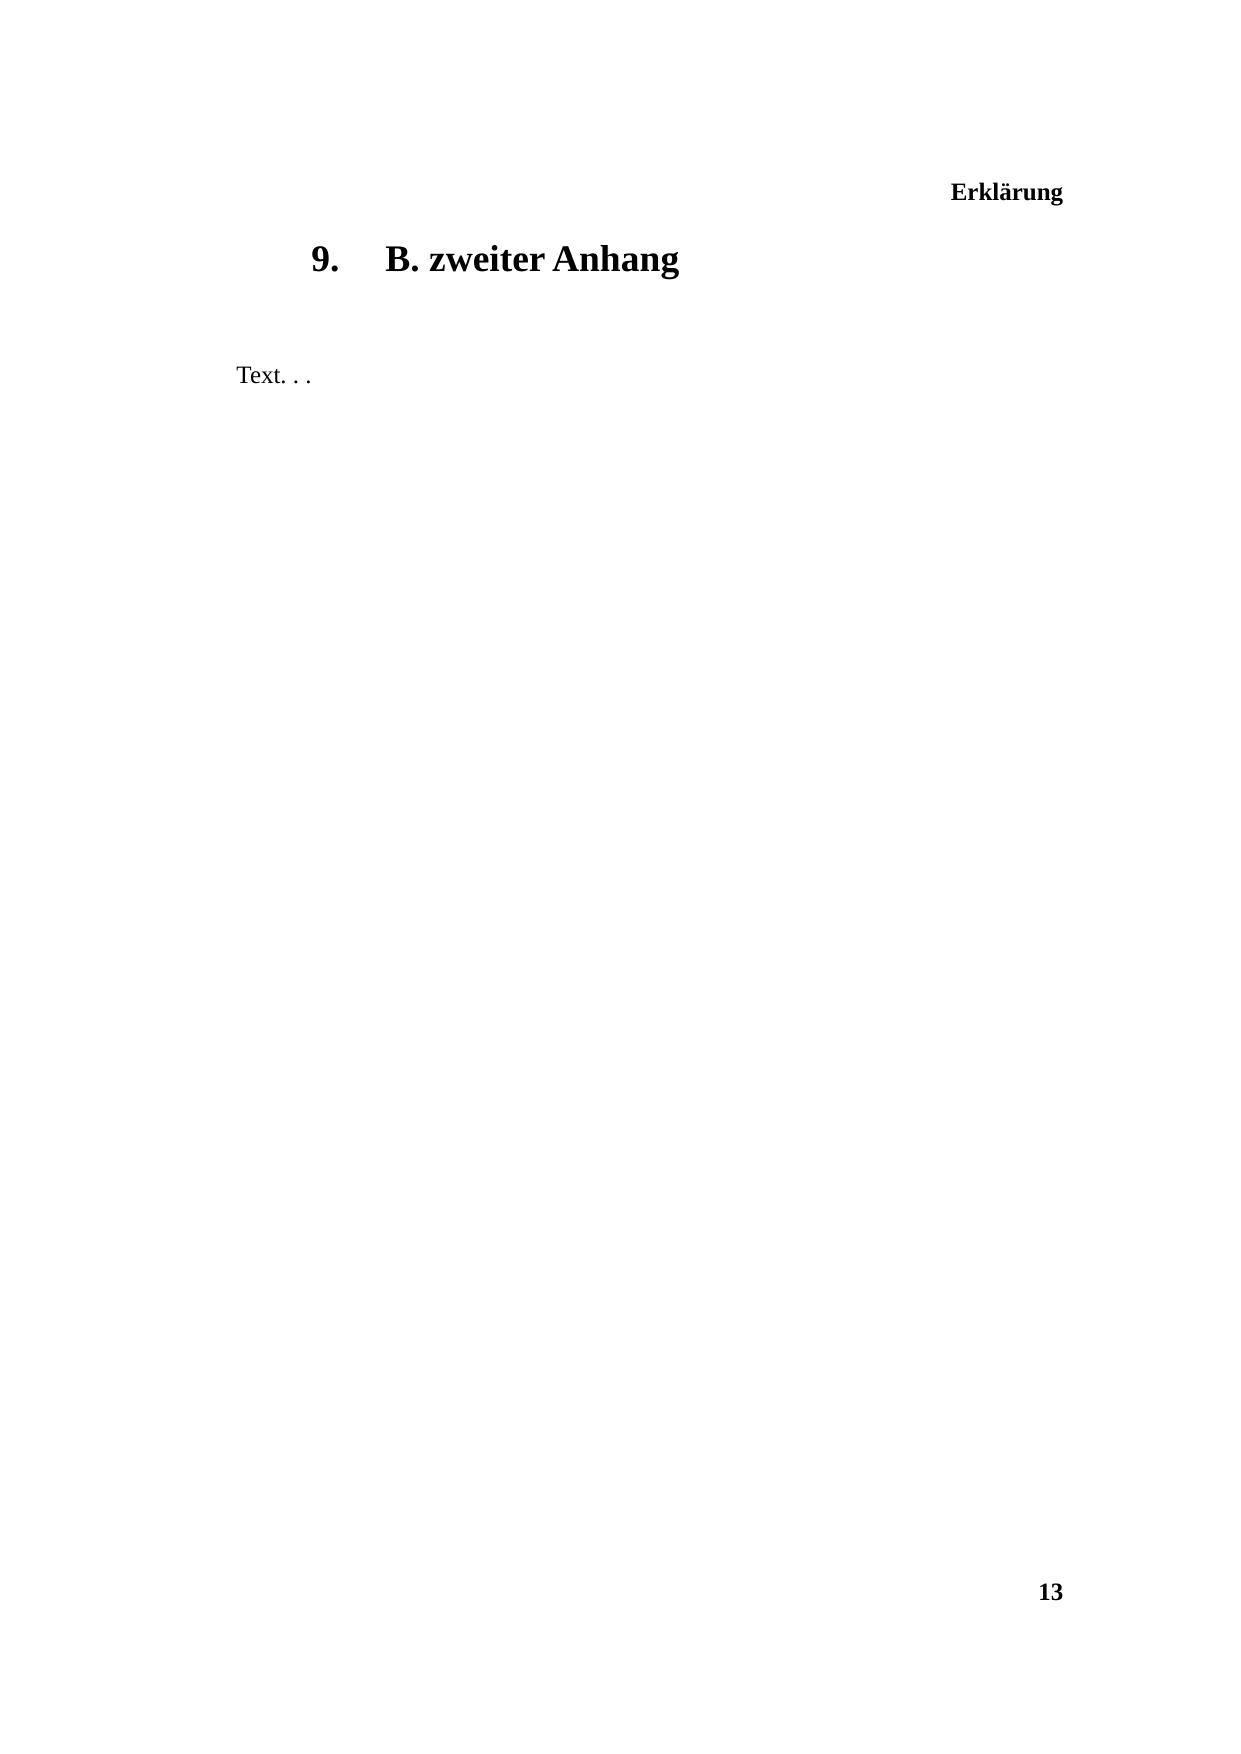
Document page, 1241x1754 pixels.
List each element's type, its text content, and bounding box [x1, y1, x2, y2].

text Text. . . [236, 360, 1063, 389]
subtitle B. zweiter Anhang [311, 236, 1063, 279]
